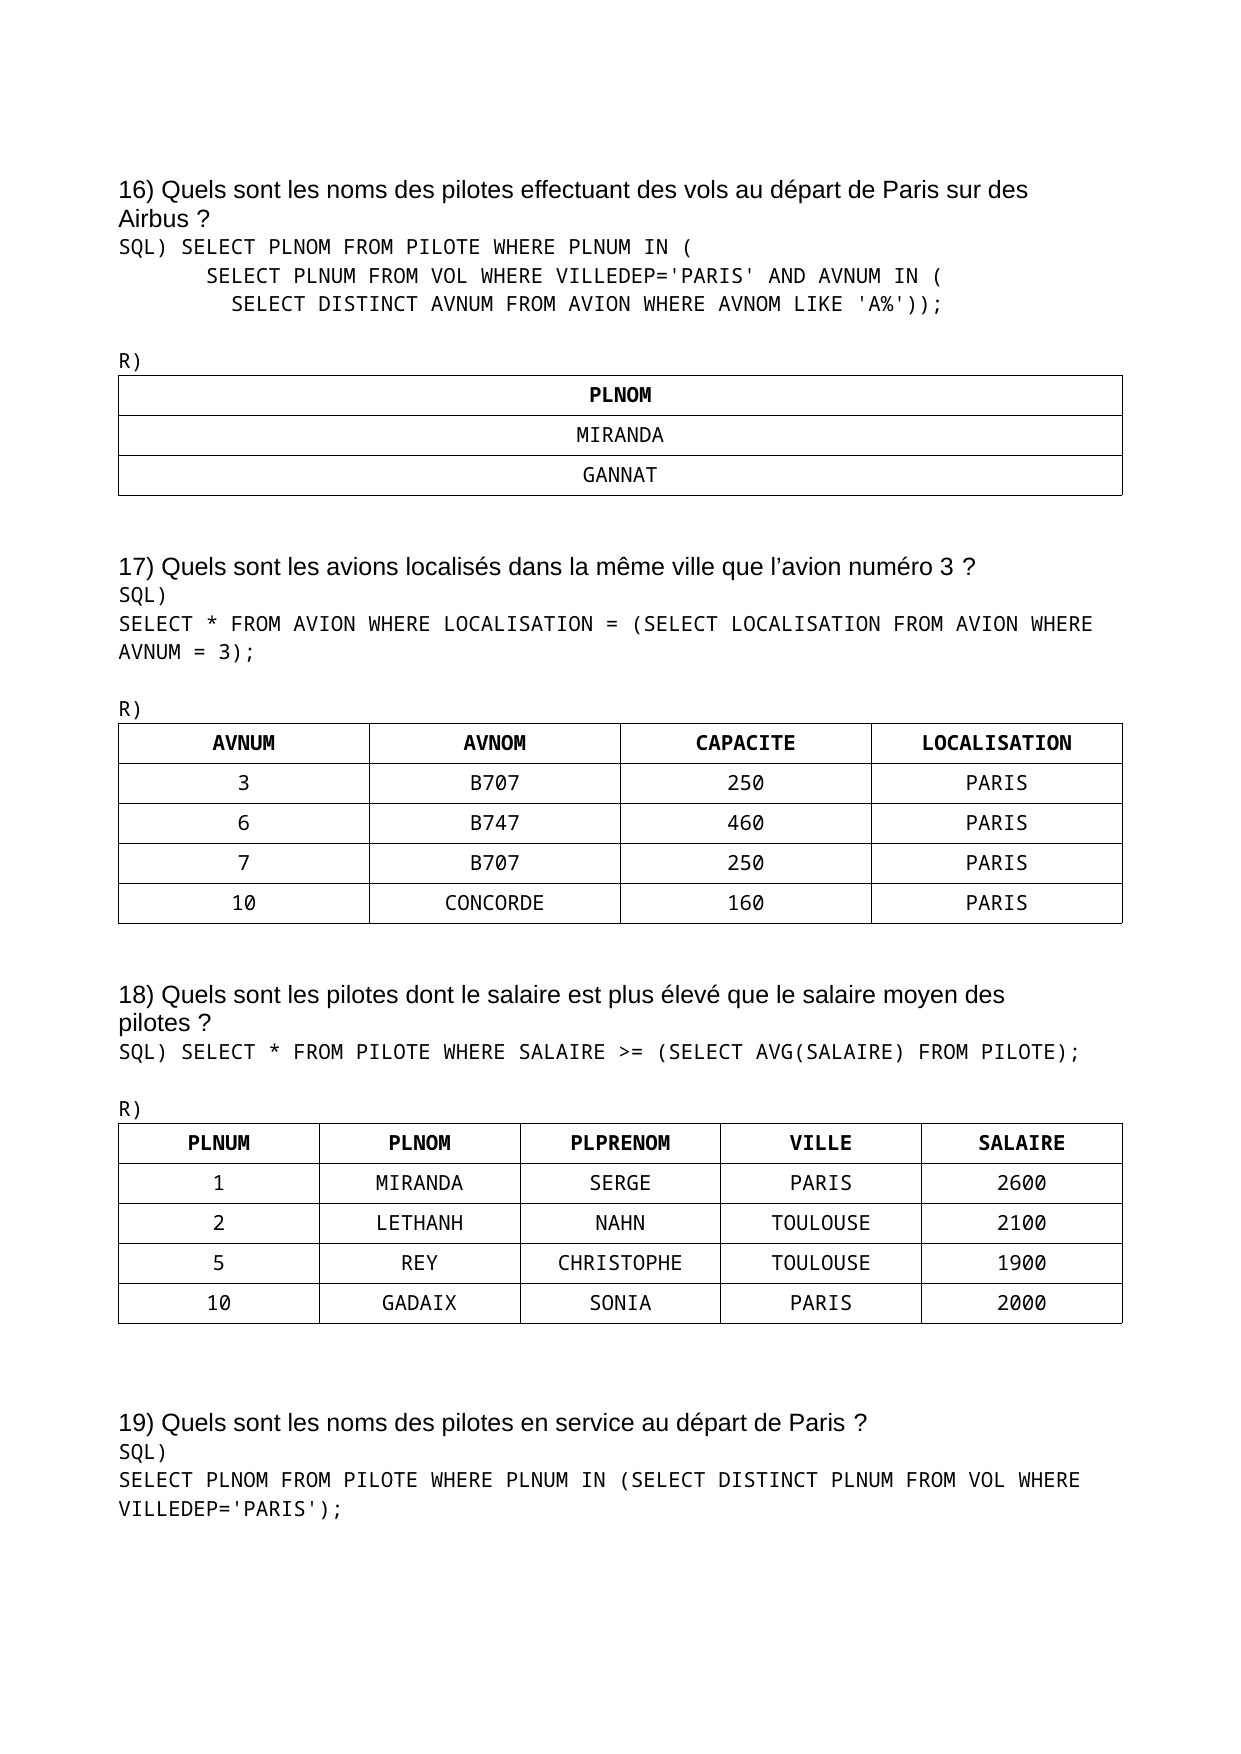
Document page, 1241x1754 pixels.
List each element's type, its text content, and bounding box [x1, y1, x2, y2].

text R) [118, 694, 1122, 723]
table_cell PARIS [872, 884, 1122, 923]
table_cell PARIS [872, 844, 1122, 883]
table_cell 6 [119, 804, 369, 843]
table_cell 5 [119, 1244, 319, 1282]
table_header AVNUM [119, 724, 369, 763]
text 16) Quels sont les noms des pilotes effectuant des vols au départ de Paris sur des Airbus ? [118, 175, 1122, 232]
table_cell PARIS [721, 1164, 921, 1202]
table_cell SERGE [521, 1164, 720, 1202]
text SQL) [118, 1437, 1122, 1466]
text 17) Quels sont les avions localisés dans la même ville que l’avion numéro 3 ? [118, 552, 1122, 580]
table_cell B707 [370, 764, 620, 803]
table_cell 160 [621, 884, 871, 923]
table_cell 2100 [922, 1204, 1122, 1242]
table_cell GADAIX [320, 1284, 520, 1322]
table_cell PARIS [721, 1284, 921, 1322]
table_cell 3 [119, 764, 369, 803]
table_cell B747 [370, 804, 620, 843]
text SQL) [118, 580, 1122, 609]
table_header AVNOM [370, 724, 620, 763]
text R) [118, 346, 1122, 375]
table_cell 2 [119, 1204, 319, 1242]
text pilotes ? [118, 1008, 1122, 1037]
table_cell B707 [370, 844, 620, 883]
text SELECT PLNOM FROM PILOTE WHERE PLNUM IN (SELECT DISTINCT PLNUM FROM VOL WHERE VILLEDEP='PARIS'); [118, 1466, 1122, 1522]
text 19) Quels sont les noms des pilotes en service au départ de Paris ? [118, 1408, 1122, 1437]
table_cell 10 [119, 1284, 319, 1322]
table_header PLNOM [320, 1124, 520, 1162]
table_cell LETHANH [320, 1204, 520, 1242]
table_header VILLE [721, 1124, 921, 1162]
table_cell 460 [621, 804, 871, 843]
table_cell 1 [119, 1164, 319, 1202]
table_cell 2000 [922, 1284, 1122, 1322]
table_cell 250 [621, 844, 871, 883]
table_cell TOULOUSE [721, 1244, 921, 1282]
text SELECT PLNUM FROM VOL WHERE VILLEDEP='PARIS' AND AVNUM IN ( [118, 261, 1122, 289]
table_cell 2600 [922, 1164, 1122, 1202]
table_cell 10 [119, 884, 369, 923]
table_header PLNOM [119, 376, 1122, 415]
table_cell MIRANDA [119, 416, 1122, 455]
table_cell PARIS [872, 764, 1122, 803]
table_cell TOULOUSE [721, 1204, 921, 1242]
text SQL) SELECT PLNOM FROM PILOTE WHERE PLNUM IN ( [118, 232, 1122, 261]
text SELECT DISTINCT AVNUM FROM AVION WHERE AVNOM LIKE 'A%')); [118, 289, 1122, 318]
table_cell 7 [119, 844, 369, 883]
text R) [118, 1094, 1122, 1122]
table_cell CHRISTOPHE [521, 1244, 720, 1282]
table_header LOCALISATION [872, 724, 1122, 763]
table_header PLPRENOM [521, 1124, 720, 1162]
table_header CAPACITE [621, 724, 871, 763]
table_cell REY [320, 1244, 520, 1282]
table_cell GANNAT [119, 456, 1122, 495]
table_cell SONIA [521, 1284, 720, 1322]
table_header SALAIRE [922, 1124, 1122, 1162]
table_cell 1900 [922, 1244, 1122, 1282]
table_cell 250 [621, 764, 871, 803]
text 18) Quels sont les pilotes dont le salaire est plus élevé que le salaire moyen des [118, 979, 1122, 1008]
table_header PLNUM [119, 1124, 319, 1162]
text SQL) SELECT * FROM PILOTE WHERE SALAIRE >= (SELECT AVG(SALAIRE) FROM PILOTE); [118, 1037, 1122, 1066]
text SELECT * FROM AVION WHERE LOCALISATION = (SELECT LOCALISATION FROM AVION WHERE AVNUM = 3); [118, 609, 1122, 666]
table_cell MIRANDA [320, 1164, 520, 1202]
table_cell NAHN [521, 1204, 720, 1242]
table_cell CONCORDE [370, 884, 620, 923]
table_cell PARIS [872, 804, 1122, 843]
